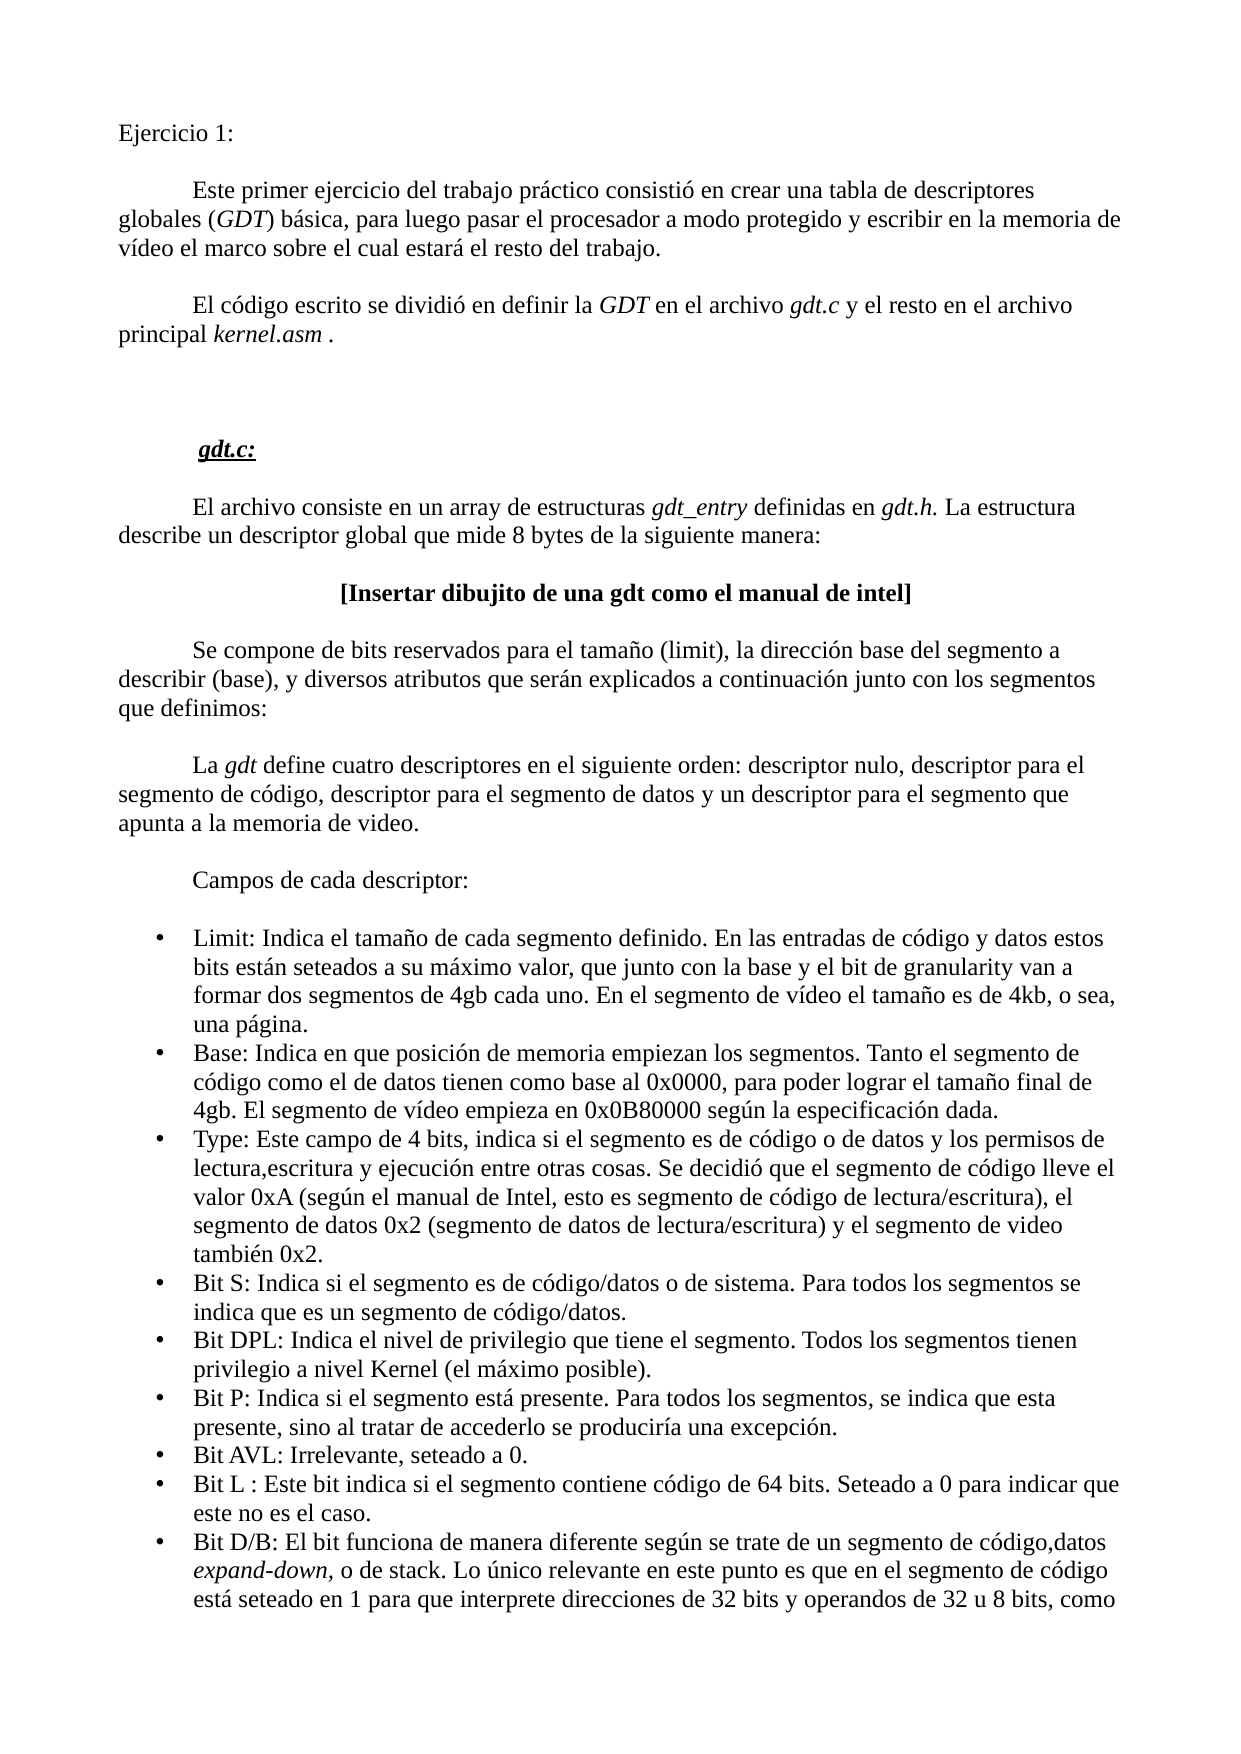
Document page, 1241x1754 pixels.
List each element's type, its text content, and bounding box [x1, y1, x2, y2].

list Limit: Indica el tamaño de cada segmento definido. En las entradas de código y datos estos bits están seteados a su máximo valor, que junto con la base y el bit de granularity van a formar dos segmentos de 4gb cada uno. En el segmento de vídeo el tamaño es de 4kb, o sea, una página. [156, 923, 1122, 1038]
list Bit AVL: Irrelevante, seteado a 0. [156, 1441, 1122, 1469]
text La gdt define cuatro descriptores en el siguiente orden: descriptor nulo, descriptor para el segmento de código, descriptor para el segmento de datos y un descriptor para el segmento que apunta a la memoria de video. [118, 751, 1122, 837]
text Este primer ejercicio del trabajo práctico consistió en crear una tabla de descriptores globales (GDT) básica, para luego pasar el procesador a modo protegido y escribir en la memoria de vídeo el marco sobre el cual estará el resto del trabajo. [118, 176, 1122, 262]
list Type: Este campo de 4 bits, indica si el segmento es de código o de datos y los permisos de lectura,escritura y ejecución entre otras cosas. Se decidió que el segmento de código lleve el valor 0xA (según el manual de Intel, esto es segmento de código de lectura/escritura), el segmento de datos 0x2 (segmento de datos de lectura/escritura) y el segmento de video también 0x2. [156, 1124, 1122, 1268]
list Bit D/B: El bit funciona de manera diferente según se trate de un segmento de código,datos expand-down, o de stack. Lo único relevante en este punto es que en el segmento de código está seteado en 1 para que interprete direcciones de 32 bits y operandos de 32 u 8 bits, como [156, 1527, 1122, 1613]
list Bit DPL: Indica el nivel de privilegio que tiene el segmento. Todos los segmentos tienen privilegio a nivel Kernel (el máximo posible). [156, 1326, 1122, 1383]
text Se compone de bits reservados para el tamaño (limit), la dirección base del segmento a describir (base), y diversos atributos que serán explicados a continuación junto con los segmentos que definimos: [118, 636, 1122, 722]
text El código escrito se dividió en definir la GDT en el archivo gdt.c y el resto en el archivo principal kernel.asm . [118, 291, 1122, 348]
text Campos de cada descriptor: [118, 866, 1122, 894]
list Bit P: Indica si el segmento está presente. Para todos los segmentos, se indica que esta presente, sino al tratar de accederlo se produciría una excepción. [156, 1383, 1122, 1441]
text gdt.c: [118, 434, 1122, 463]
list Bit S: Indica si el segmento es de código/datos o de sistema. Para todos los segmentos se indica que es un segmento de código/datos. [156, 1268, 1122, 1326]
list Bit L : Este bit indica si el segmento contiene código de 64 bits. Seteado a 0 para indicar que este no es el caso. [156, 1469, 1122, 1527]
text [Insertar dibujito de una gdt como el manual de intel] [118, 578, 1122, 607]
text Ejercicio 1: [118, 118, 1122, 147]
text El archivo consiste en un array de estructuras gdt_entry definidas en gdt.h. La estructura describe un descriptor global que mide 8 bytes de la siguiente manera: [118, 492, 1122, 549]
list Base: Indica en que posición de memoria empiezan los segmentos. Tanto el segmento de código como el de datos tienen como base al 0x0000, para poder lograr el tamaño final de 4gb. El segmento de vídeo empieza en 0x0B80000 según la especificación dada. [156, 1038, 1122, 1124]
